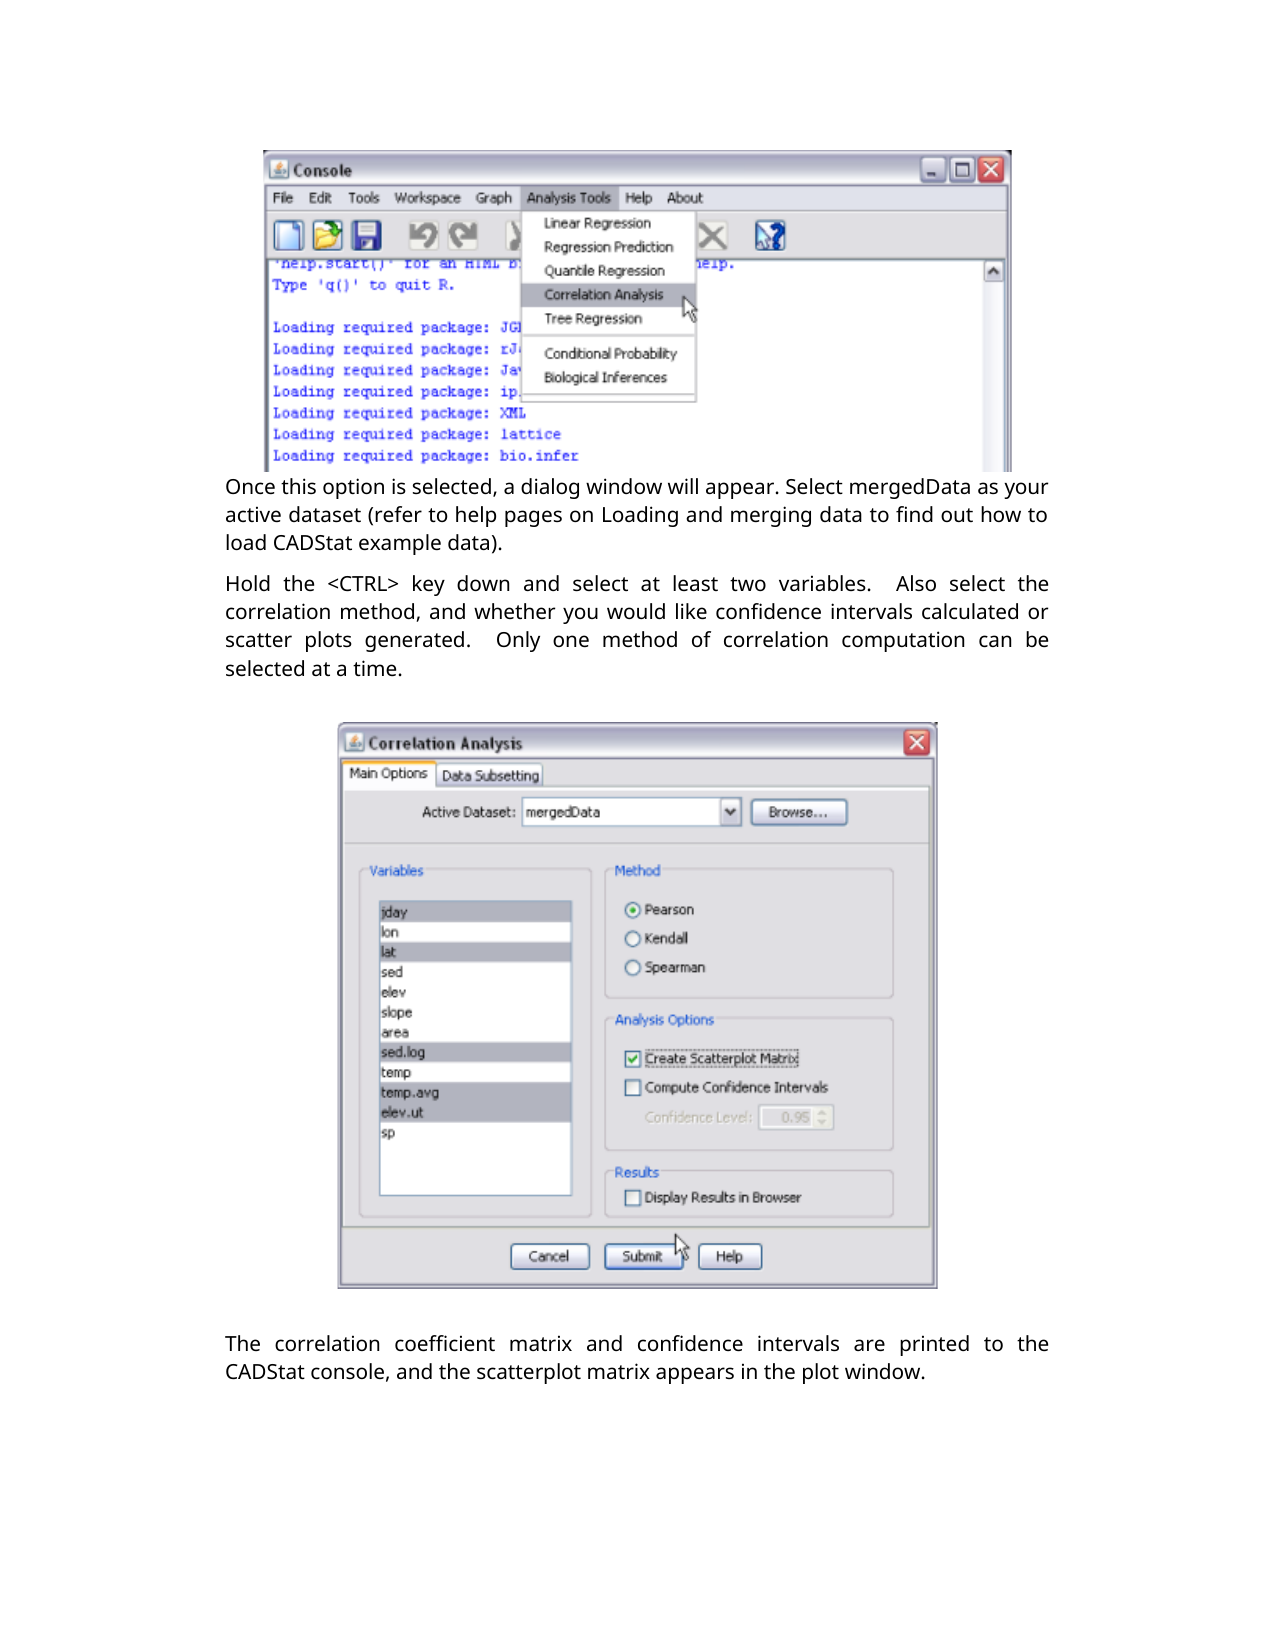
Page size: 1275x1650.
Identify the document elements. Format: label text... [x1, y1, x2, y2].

picture [263, 150, 1012, 472]
text Once this option is selected, a dialog window will appear. Select mergedData as your active dataset (refer to help pages on Loading and merging data to find out how to load CADStat example data). [225, 150, 1050, 557]
text Hold the <CTRL> key down and select at least two variables. Also select the correlation method, and whether you would like confidence intervals calculated or scatter plots generated. Only one method of correlation computation can be selected at a time. [225, 569, 1050, 682]
picture [337, 722, 938, 1289]
text The correlation coefficient matrix and confidence intervals are printed to the CADStat console, and the scatterplot matrix appears in the plot window. [225, 1329, 1050, 1386]
